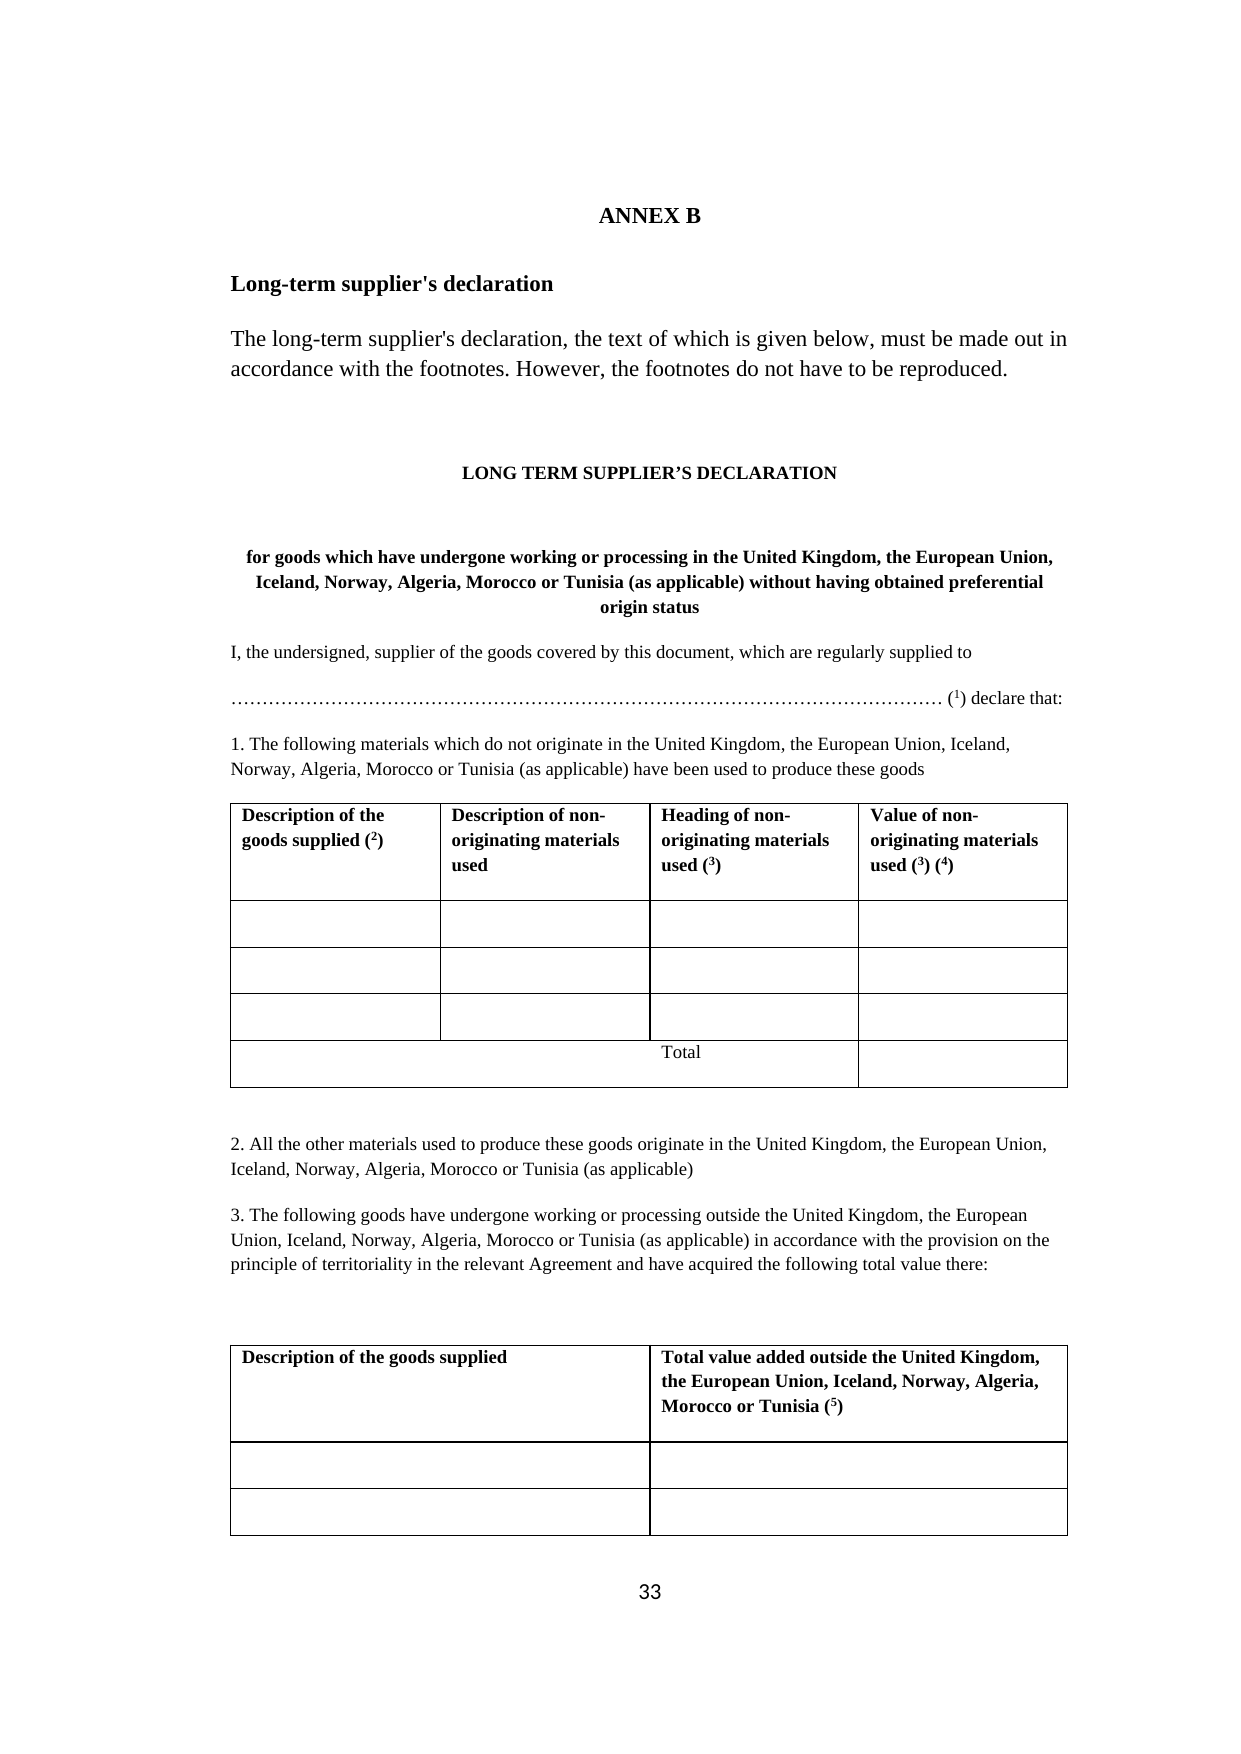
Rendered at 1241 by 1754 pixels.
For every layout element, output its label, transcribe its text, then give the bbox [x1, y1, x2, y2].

table_cell [231, 1041, 440, 1087]
table_header Heading of non-originating materials used (3) [651, 804, 858, 900]
text Long-term supplier's declaration [230, 270, 1069, 296]
table_cell Total [650, 1041, 858, 1087]
text ANNEX B [230, 202, 1069, 228]
table_cell [859, 1041, 1067, 1087]
text I, the undersigned, supplier of the goods covered by this document, which are regularly supplied to [230, 641, 1069, 663]
table_cell [231, 1443, 649, 1488]
table_cell [859, 901, 1067, 947]
text 1. The following materials which do not originate in the United Kingdom, the European Union, Iceland, Norway, Algeria, Morocco or Tunisia (as applicable) have been used to produce these goods [230, 733, 1069, 779]
text 3. The following goods have undergone working or processing outside the United Kingdom, the European Union, Iceland, Norway, Algeria, Morocco or Tunisia (as applicable) in accordance with the provision on the principle of territoriality in the relevant Agreement and have acquired the following total value there: [230, 1204, 1069, 1275]
text LONG TERM SUPPLIER’S DECLARATION [230, 462, 1069, 483]
table_header Value of non-originating materials used (3) (4) [859, 804, 1067, 900]
table_cell [231, 994, 440, 1040]
table_header Description of the goods supplied [231, 1346, 649, 1441]
table_cell [651, 901, 858, 947]
table_header Description of the goods supplied (2) [231, 804, 440, 900]
table_cell [440, 1041, 650, 1087]
table_cell [651, 1489, 1067, 1535]
table_header Description of non-originating materials used [441, 804, 649, 900]
table_cell [651, 1443, 1067, 1488]
text 2. All the other materials used to produce these goods originate in the United Kingdom, the European Union, Iceland, Norway, Algeria, Morocco or Tunisia (as applicable) [230, 1133, 1069, 1180]
table_cell [441, 901, 649, 947]
table_cell [859, 948, 1067, 993]
table_cell [651, 948, 858, 993]
table_cell [859, 994, 1067, 1040]
table_cell [231, 901, 440, 947]
table_cell [441, 948, 649, 993]
table_cell [651, 994, 858, 1040]
table_cell [231, 948, 440, 993]
table_cell [441, 994, 649, 1040]
text The long-term supplier's declaration, the text of which is given below, must be made out in accordance with the footnotes. However, the footnotes do not have to be reproduced. [230, 325, 1069, 382]
text for goods which have undergone working or processing in the United Kingdom, the European Union, Iceland, Norway, Algeria, Morocco or Tunisia (as applicable) without having obtained preferential origin status [230, 546, 1069, 617]
text …………………………………………………………………………………………………… (1) declare that: [230, 687, 1069, 709]
table_cell [231, 1489, 649, 1535]
table_header Total value added outside the United Kingdom, the European Union, Iceland, Norway, Algeria, Morocco or Tunisia (5) [651, 1346, 1067, 1441]
